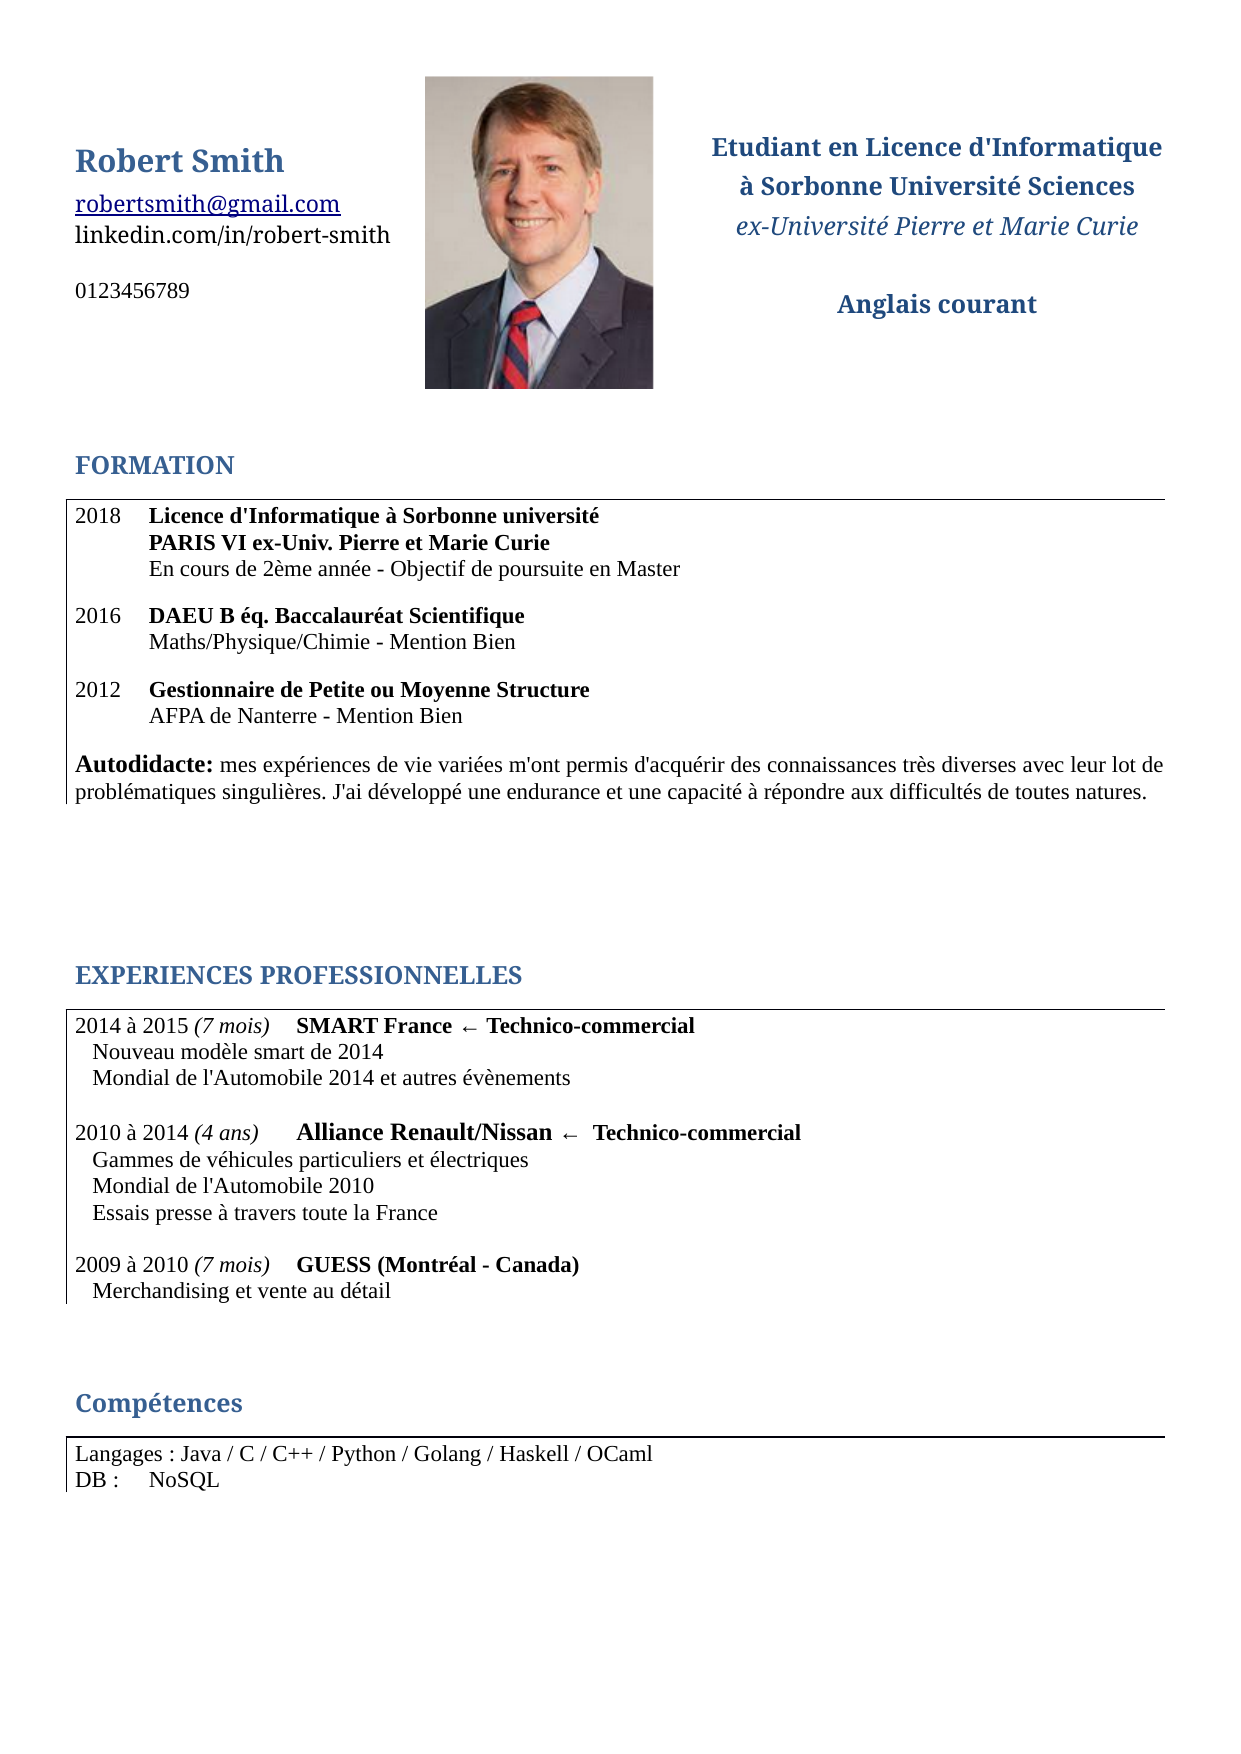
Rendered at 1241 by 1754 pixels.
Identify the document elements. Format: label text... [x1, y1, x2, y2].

text Autodidacte: mes expériences de vie variées m'ont permis d'acquérir des connaissances très diverses avec leur lot de problématiques singulières. J'ai développé une endurance et une capacité à répondre aux difficultés de toutes natures. [67, 746, 1165, 804]
text Nouveau modèle smart de 2014 [75, 1038, 1165, 1064]
text Maths/Physique/Chimie - Mention Bien [75, 628, 1165, 655]
text [655, 277, 686, 303]
text [655, 188, 686, 219]
text EXPERIENCES PROFESSIONNELLES [75, 957, 1165, 991]
text 2010 à 2014 (4 ans) Alliance Renault/Nissan ← Technico-commercial [75, 1117, 1165, 1146]
text DB : NoSQL [75, 1466, 1165, 1492]
text Mondial de l'Automobile 2014 et autres évènements [75, 1064, 1165, 1091]
text FORMATION [75, 448, 1165, 482]
text [655, 139, 686, 182]
text Langages : Java / C / C++ / Python / Golang / Haskell / OCaml [67, 1438, 1165, 1466]
text 2009 à 2010 (7 mois) GUESS (Montréal - Canada) [75, 1251, 1165, 1278]
text robertsmith@gmail.com [75, 188, 425, 219]
text Robert Smith [75, 139, 425, 182]
text linkedin.com/in/robert-smith [75, 219, 425, 250]
text PARIS VI ex-Univ. Pierre et Marie Curie [75, 528, 1165, 555]
table_header Etudiant en Licence d'Informatique à Sorbonne Université Sciences ex-Université Pierre et Marie Curie Anglais courant [686, 91, 1188, 360]
text [655, 219, 686, 250]
text Merchandising et vente au détail [75, 1278, 1165, 1304]
text Mondial de l'Automobile 2010 [75, 1172, 1165, 1198]
text 2016 DAEU B éq. Baccalauréat Scientifique [67, 599, 1165, 628]
text Essais presse à travers toute la France [75, 1198, 1165, 1225]
text 2014 à 2015 (7 mois) SMART France ← Technico-commercial [67, 1010, 1165, 1038]
text En cours de 2ème année - Objectif de poursuite en Master [75, 555, 1165, 581]
picture [425, 72, 655, 389]
text 2012 Gestionnaire de Petite ou Moyenne Structure [67, 672, 1165, 702]
text 0123456789 [75, 277, 425, 303]
text AFPA de Nanterre - Mention Bien [75, 702, 1165, 728]
text Gammes de véhicules particuliers et électriques [75, 1146, 1165, 1172]
text Compétences [75, 1385, 1165, 1419]
text 2018 Licence d'Informatique à Sorbonne université [67, 500, 1165, 528]
